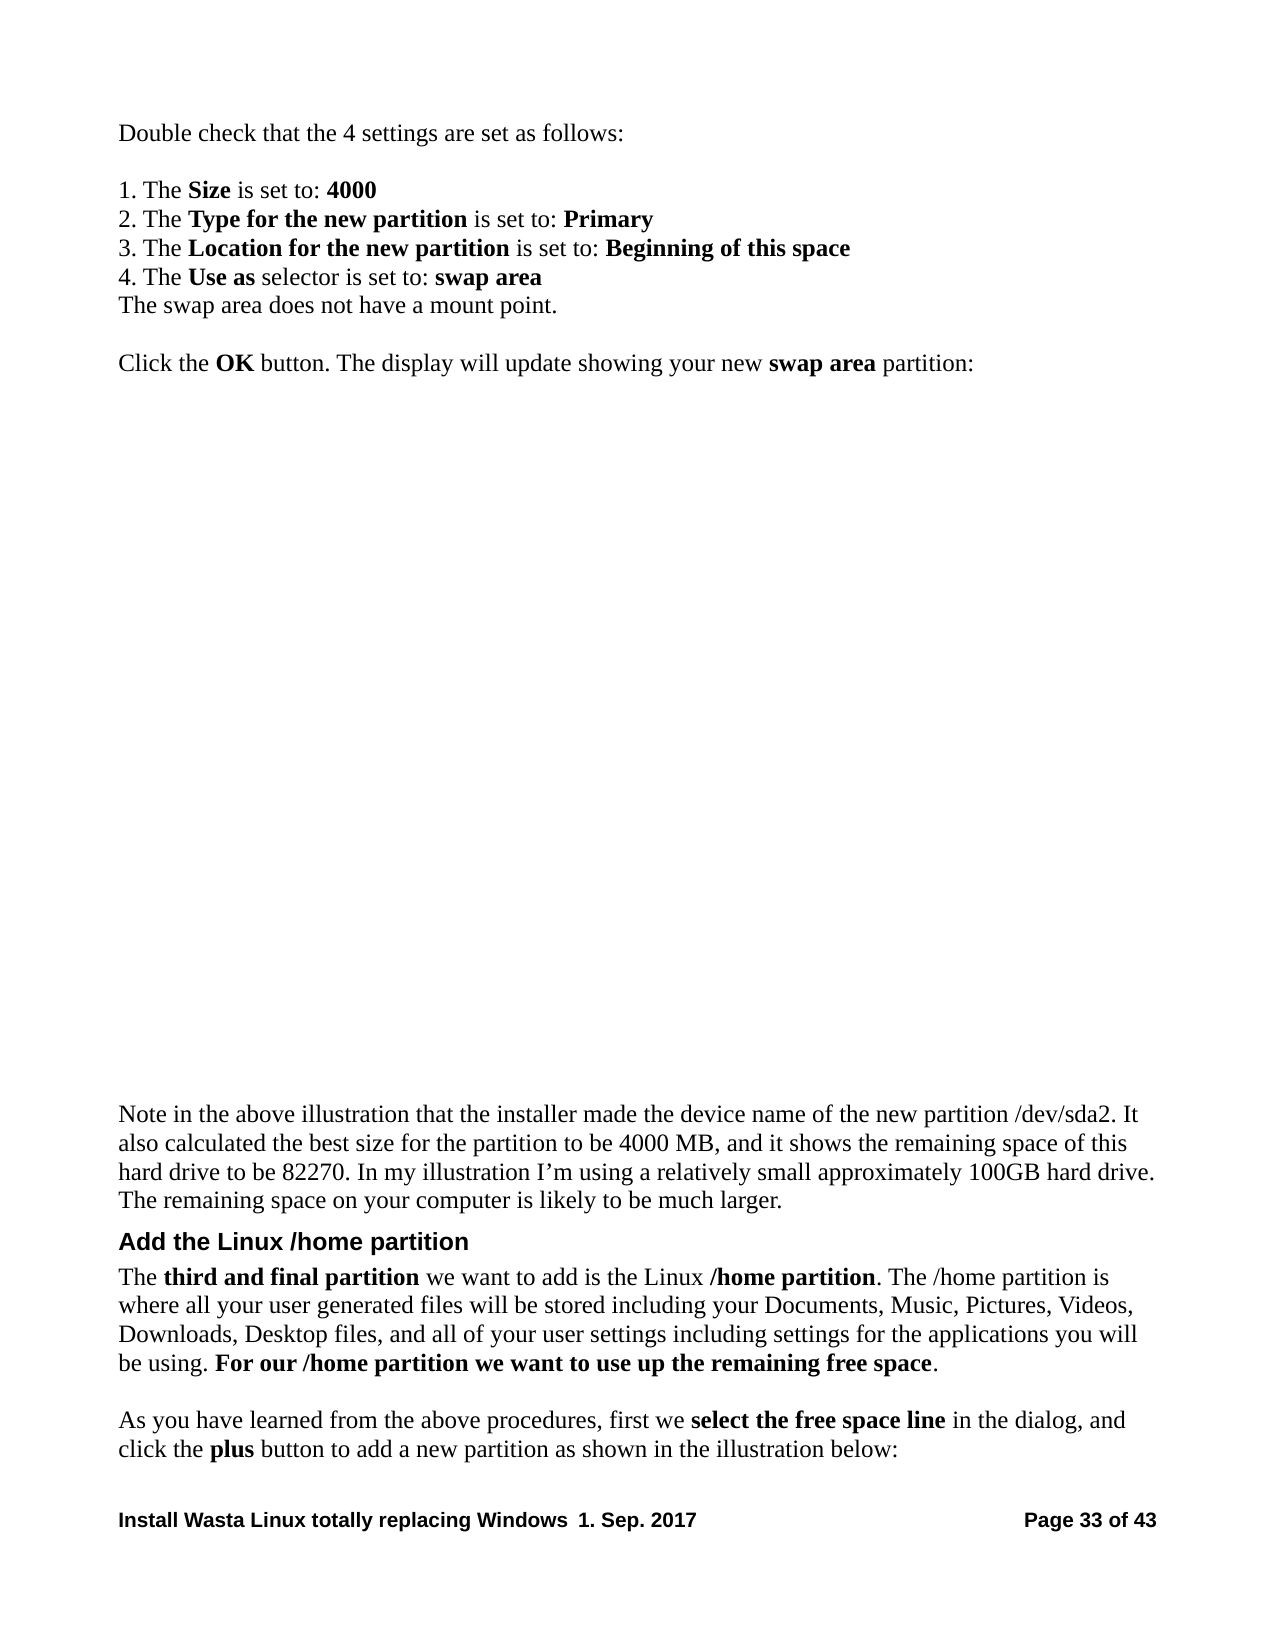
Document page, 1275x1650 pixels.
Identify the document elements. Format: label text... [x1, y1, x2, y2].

text Note in the above illustration that the installer made the device name of the new partition /dev/sda2. It also calculated the best size for the partition to be 4000 MB, and it shows the remaining space of this hard drive to be 82270. In my illustration I’m using a relatively small approximately 100GB hard drive. The remaining space on your computer is likely to be much larger. [118, 1099, 1157, 1214]
text Double check that the 4 settings are set as follows: [118, 118, 1157, 147]
text Click the OK button. The display will update showing your new swap area partition: [118, 348, 1157, 377]
text 4. The Use as selector is set to: swap area [118, 262, 1157, 291]
text The swap area does not have a mount point. [118, 291, 1157, 319]
text 1. The Size is set to: 4000 [118, 176, 1157, 204]
text The third and final partition we want to add is the Linux /home partition. The /home partition is where all your user generated files will be stored including your Documents, Music, Pictures, Videos, Downloads, Desktop files, and all of your user settings including settings for the applications you will be using. For our /home partition we want to use up the remaining free space. [118, 1262, 1157, 1377]
text 2. The Type for the new partition is set to: Primary [118, 204, 1157, 233]
subtitle Add the Linux /home partition [118, 1227, 1157, 1255]
text 3. The Location for the new partition is set to: Beginning of this space [118, 233, 1157, 262]
text As you have learned from the above procedures, first we select the free space line in the dialog, and click the plus button to add a new partition as shown in the illustration below: [118, 1405, 1157, 1463]
